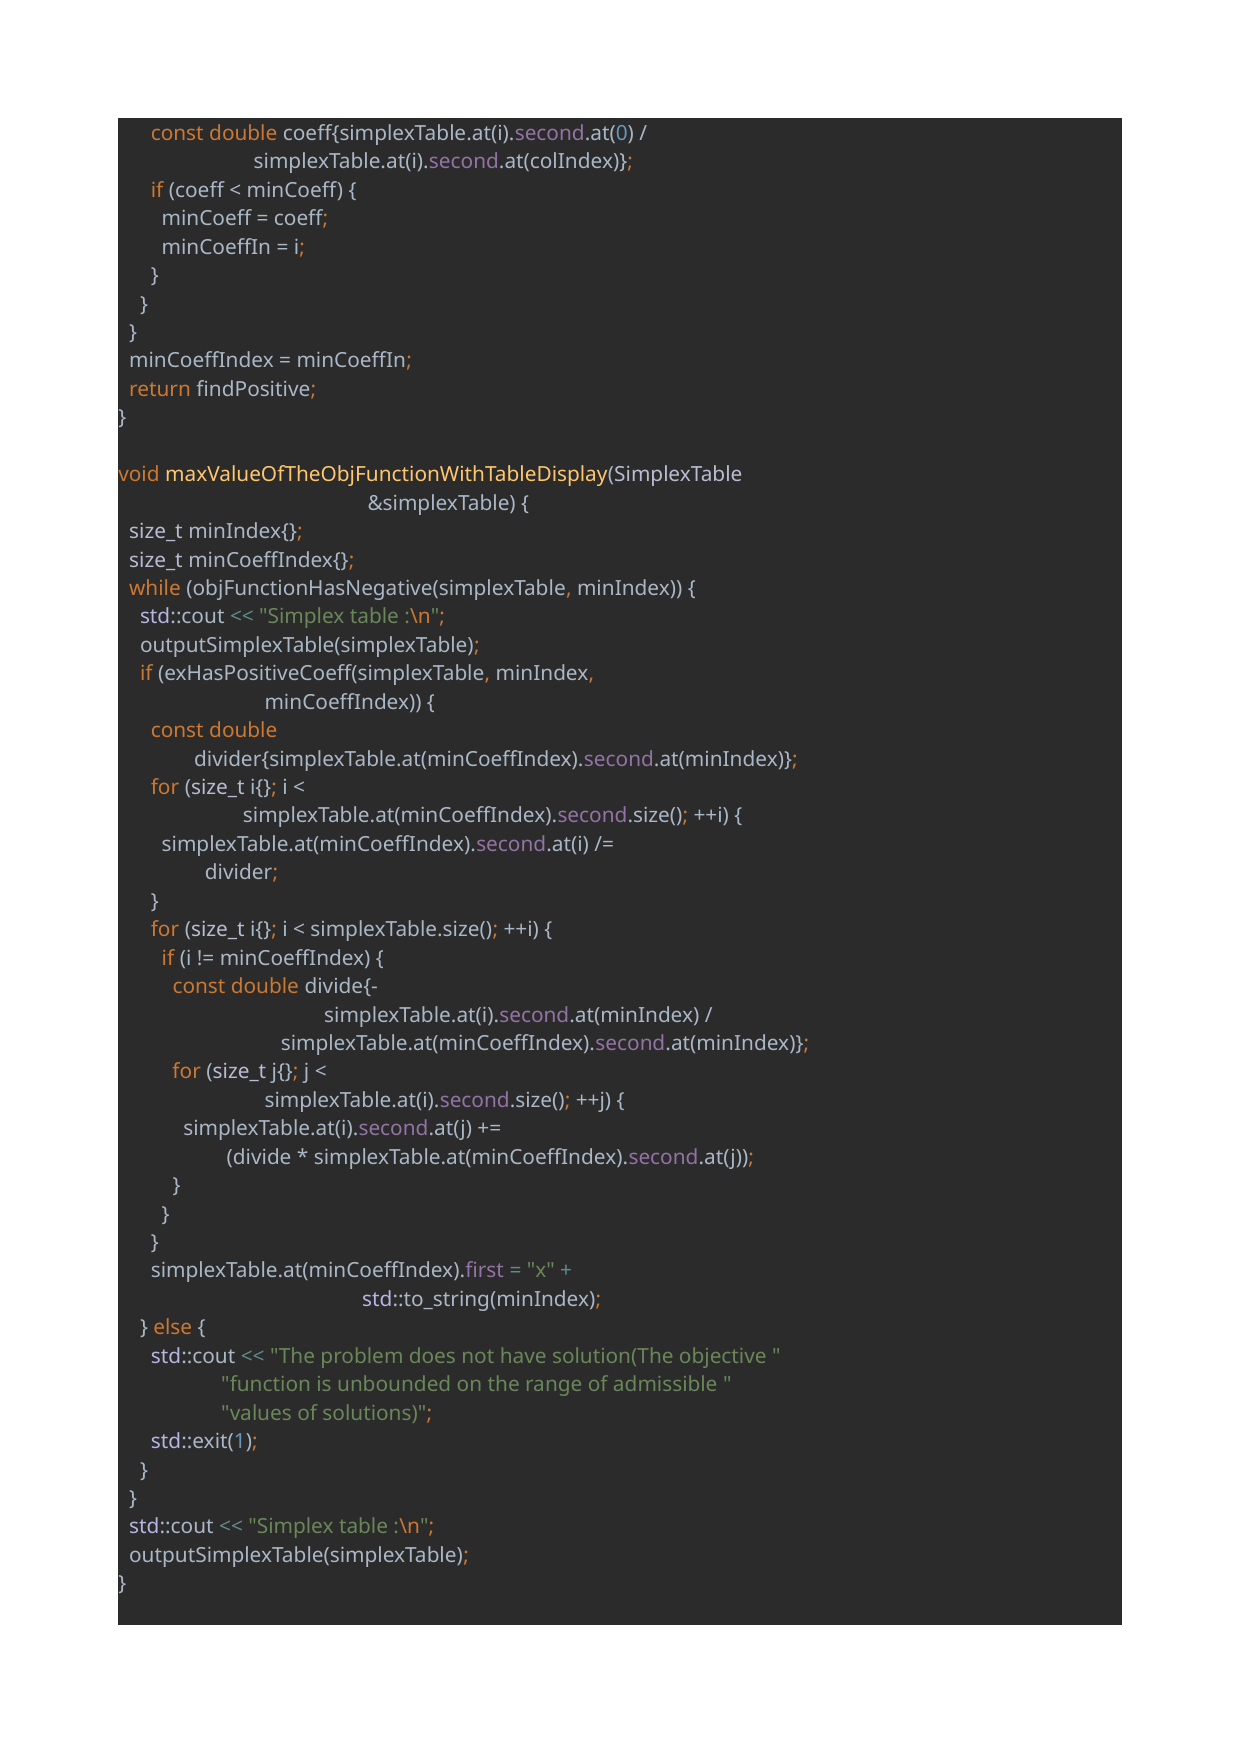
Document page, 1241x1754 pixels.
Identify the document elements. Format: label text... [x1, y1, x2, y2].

text const double coeff{simplexTable.at(i).second.at(0) / simplexTable.at(i).second.at(colIndex)}; if (coeff < minCoeff) { minCoeff = coeff; minCoeffIn = i; } } } minCoeffIndex = minCoeffIn; return findPositive; } void maxValueOfTheObjFunctionWithTableDisplay(SimplexTable &simplexTable) { size_t minIndex{}; size_t minCoeffIndex{}; while (objFunctionHasNegative(simplexTable, minIndex)) { std::cout << "Simplex table :\n"; outputSimplexTable(simplexTable); if (exHasPositiveCoeff(simplexTable, minIndex, minCoeffIndex)) { const double divider{simplexTable.at(minCoeffIndex).second.at(minIndex)}; for (size_t i{}; i < simplexTable.at(minCoeffIndex).second.size(); ++i) { simplexTable.at(minCoeffIndex).second.at(i) /= divider; } for (size_t i{}; i < simplexTable.size(); ++i) { if (i != minCoeffIndex) { const double divide{- simplexTable.at(i).second.at(minIndex) / simplexTable.at(minCoeffIndex).second.at(minIndex)}; for (size_t j{}; j < simplexTable.at(i).second.size(); ++j) { simplexTable.at(i).second.at(j) += (divide * simplexTable.at(minCoeffIndex).second.at(j)); } } } simplexTable.at(minCoeffIndex).first = "x" + std::to_string(minIndex); } else { std::cout << "The problem does not have solution(The objective " "function is unbounded on the range of admissible " "values of solutions)"; std::exit(1); } } std::cout << "Simplex table :\n"; outputSimplexTable(simplexTable); } [118, 118, 1122, 1625]
